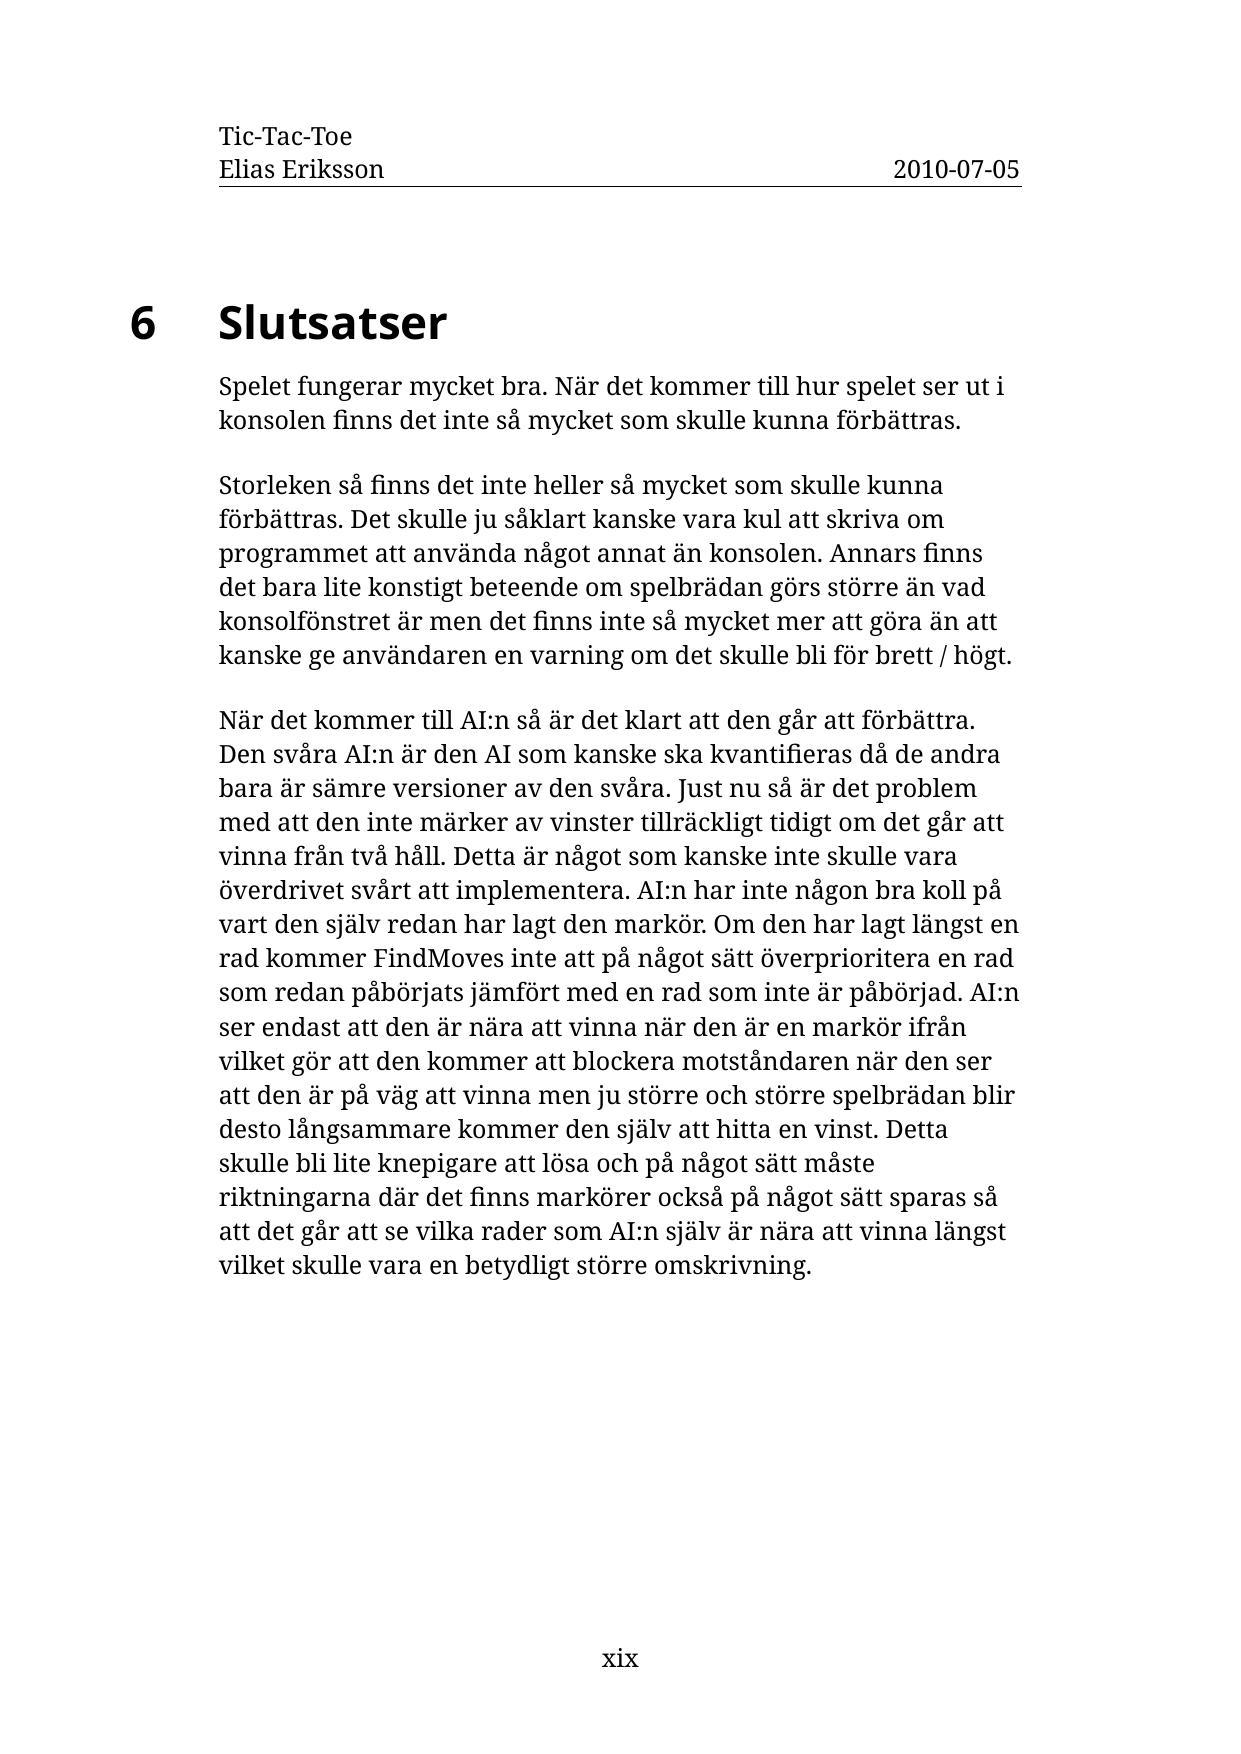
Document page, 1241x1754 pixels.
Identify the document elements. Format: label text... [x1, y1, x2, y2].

text När det kommer till AI:n så är det klart att den går att förbättra. Den svåra AI:n är den AI som kanske ska kvantifieras då de andra bara är sämre versioner av den svåra. Just nu så är det problem med att den inte märker av vinster tillräckligt tidigt om det går att vinna från två håll. Detta är något som kanske inte skulle vara överdrivet svårt att implementera. AI:n har inte någon bra koll på vart den själv redan har lagt den markör. Om den har lagt längst en rad kommer FindMoves inte att på något sätt överprioritera en rad som redan påbörjats jämfört med en rad som inte är påbörjad. AI:n ser endast att den är nära att vinna när den är en markör ifrån vilket gör att den kommer att blockera motståndaren när den ser att den är på väg att vinna men ju större och större spelbrädan blir desto långsammare kommer den själv att hitta en vinst. Detta skulle bli lite knepigare att lösa och på något sätt måste riktningarna där det finns markörer också på något sätt sparas så att det går att se vilka rader som AI:n själv är nära att vinna längst vilket skulle vara en betydligt större omskrivning. [218, 703, 1022, 1282]
text Spelet fungerar mycket bra. När det kommer till hur spelet ser ut i konsolen finns det inte så mycket som skulle kunna förbättras. [218, 369, 1022, 437]
subtitle Slutsatser [130, 291, 1022, 353]
text Storleken så finns det inte heller så mycket som skulle kunna förbättras. Det skulle ju såklart kanske vara kul att skriva om programmet att använda något annat än konsolen. Annars finns det bara lite konstigt beteende om spelbrädan görs större än vad konsolfönstret är men det finns inte så mycket mer att göra än att kanske ge användaren en varning om det skulle bli för brett / högt. [218, 467, 1022, 672]
